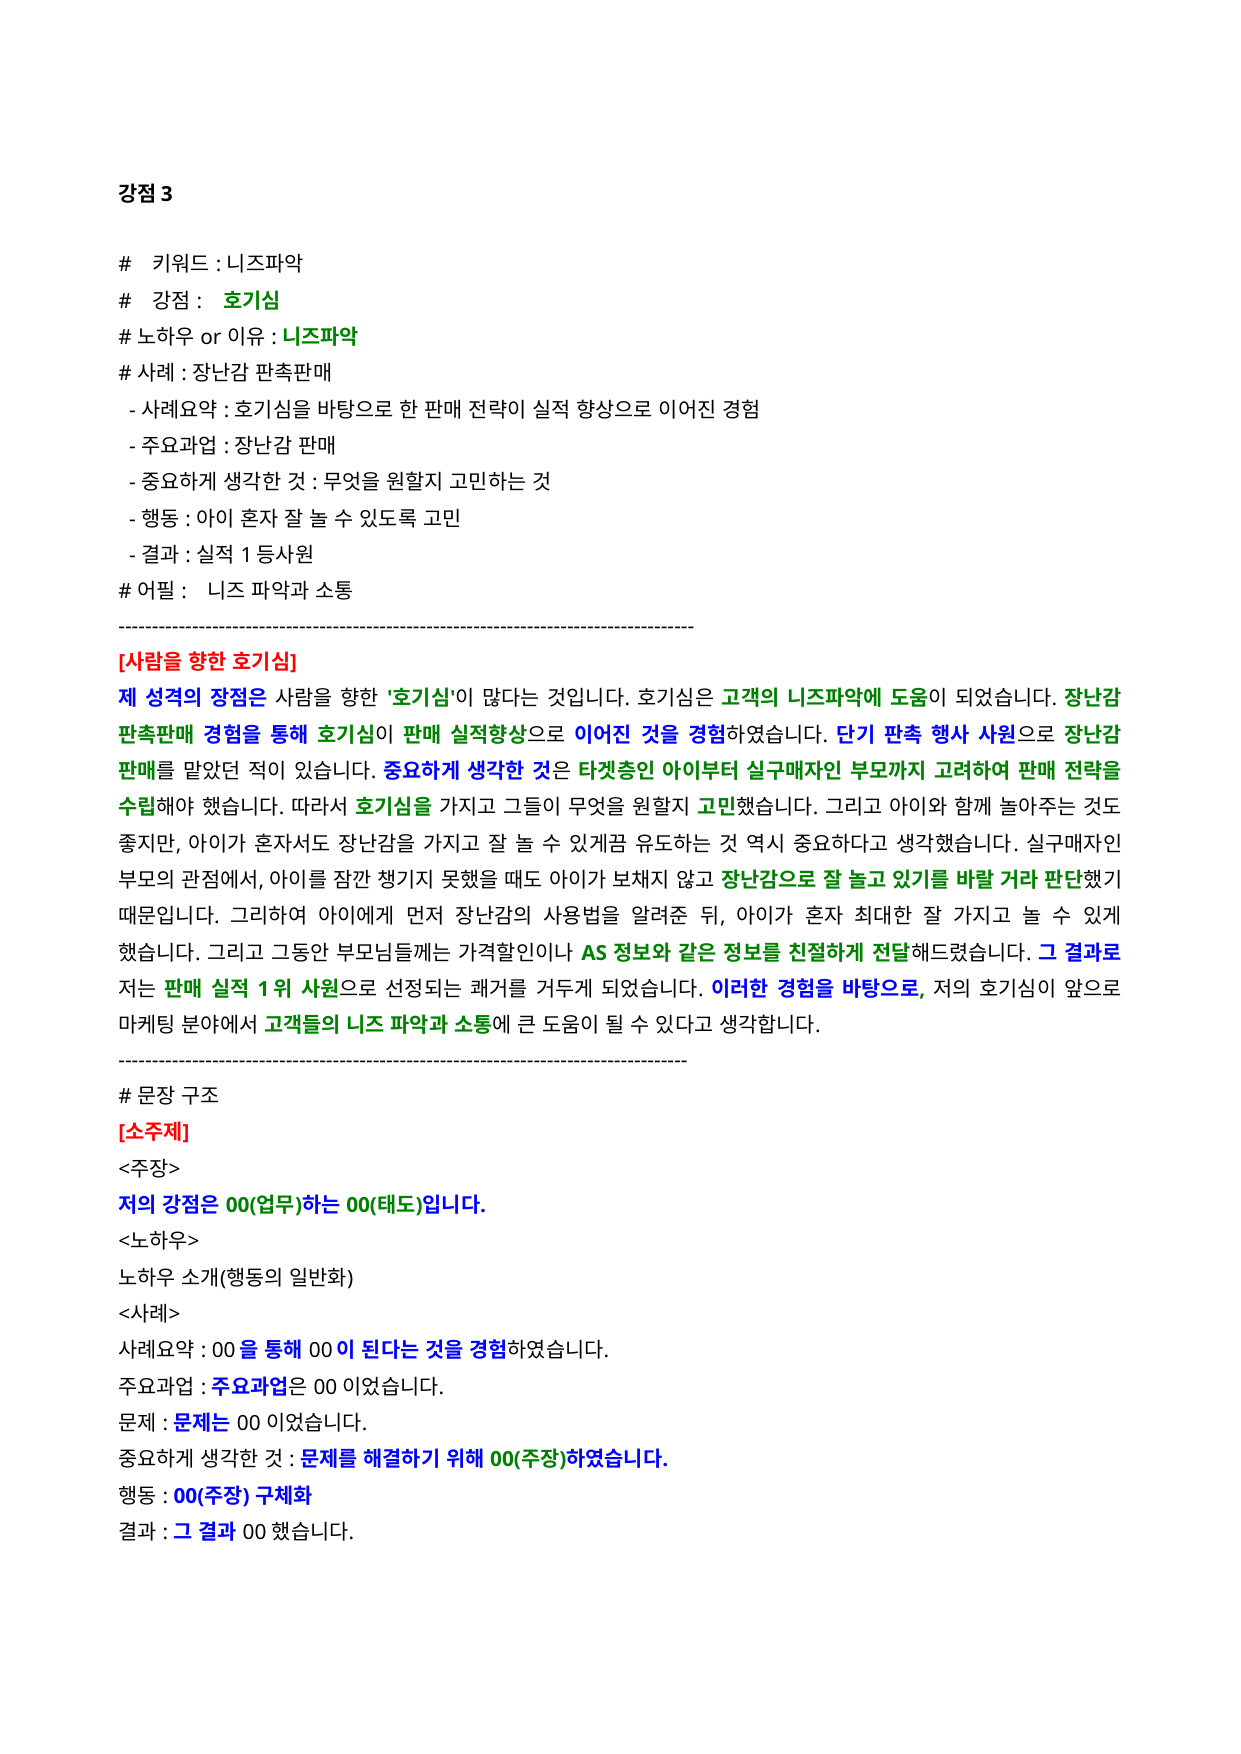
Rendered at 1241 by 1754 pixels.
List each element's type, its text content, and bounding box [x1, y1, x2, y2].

text - 사례요약 : 호기심을 바탕으로 한 판매 전략이 실적 향상으로 이어진 경험 [118, 393, 1122, 423]
text <사례> [118, 1297, 1122, 1327]
text [소주제] [118, 1115, 1122, 1146]
text # 키워드 : 니즈파악 [118, 247, 1122, 278]
text 주요과업 : 주요과업은 00 이었습니다. [118, 1370, 1122, 1400]
text 행동 : 00(주장) 구체화 [118, 1479, 1122, 1509]
text # 사례 : 장난감 판촉판매 [118, 357, 1122, 387]
text ------------------------------------------------------------------------------------- [118, 1045, 1122, 1073]
text - 중요하게 생각한 것 : 무엇을 원할지 고민하는 것 [118, 466, 1122, 496]
text 강점3 [118, 177, 1122, 207]
text - 결과 : 실적 1등사원 [118, 538, 1122, 569]
text 사례요약 : 00을 통해 00이 된다는 것을 경험하였습니다. [118, 1333, 1122, 1364]
text <노하우> [118, 1224, 1122, 1255]
text -------------------------------------------------------------------------------------- [118, 611, 1122, 639]
text [사람을 향한 호기심] [118, 645, 1122, 675]
text # 강점 : 호기심 [118, 284, 1122, 314]
text 중요하게 생각한 것 : 문제를 해결하기 위해 00(주장)하였습니다. [118, 1443, 1122, 1473]
text # 문장 구조 [118, 1079, 1122, 1109]
text 저의 강점은 00(업무)하는 00(태도)입니다. [118, 1188, 1122, 1218]
text 제 성격의 장점은 사람을 향한 '호기심'이 많다는 것입니다. 호기심은 고객의 니즈파악에 도움이 되었습니다. 장난감 판촉판매 경험을 통해 호기심이 판매 실적향상으로 이어진 것을 경험하였습니다. 단기 판촉 행사 사원으로 장난감 판매를 맡았던 적이 있습니다. 중요하게 생각한 것은 타겟층인 아이부터 실구매자인 부모까지 고려하여 판매 전략을 수립해야 했습니다. 따라서 호기심을 가지고 그들이 무엇을 원할지 고민했습니다. 그리고 아이와 함께 놀아주는 것도 좋지만, 아이가 혼자서도 장난감을 가지고 잘 놀 수 있게끔 유도하는 것 역시 중요하다고 생각했습니다. 실구매자인 부모의 관점에서, 아이를 잠깐 챙기지 못했을 때도 아이가 보채지 않고 장난감으로 잘 놀고 있기를 바랄 거라 판단했기 때문입니다. 그리하여 아이에게 먼저 장난감의 사용법을 알려준 뒤, 아이가 혼자 최대한 잘 가지고 놀 수 있게 했습니다. 그리고 그동안 부모님들께는 가격할인이나 AS 정보와 같은 정보를 친절하게 전달해드렸습니다. 그 결과로 저는 판매 실적 1위 사원으로 선정되는 쾌거를 거두게 되었습니다. 이러한 경험을 바탕으로, 저의 호기심이 앞으로 마케팅 분야에서 고객들의 니즈 파악과 소통에 큰 도움이 될 수 있다고 생각합니다. [118, 681, 1122, 1039]
text 노하우 소개(행동의 일반화) [118, 1261, 1122, 1291]
text 문제 : 문제는 00 이었습니다. [118, 1406, 1122, 1437]
text 결과 : 그 결과 00 했습니다. [118, 1515, 1122, 1546]
text # 어필 : 니즈 파악과 소통 [118, 575, 1122, 605]
text # 노하우 or 이유 : 니즈파악 [118, 320, 1122, 351]
text <주장> [118, 1152, 1122, 1182]
text - 주요과업 : 장난감 판매 [118, 429, 1122, 459]
text - 행동 : 아이 혼자 잘 놀 수 있도록 고민 [118, 502, 1122, 532]
